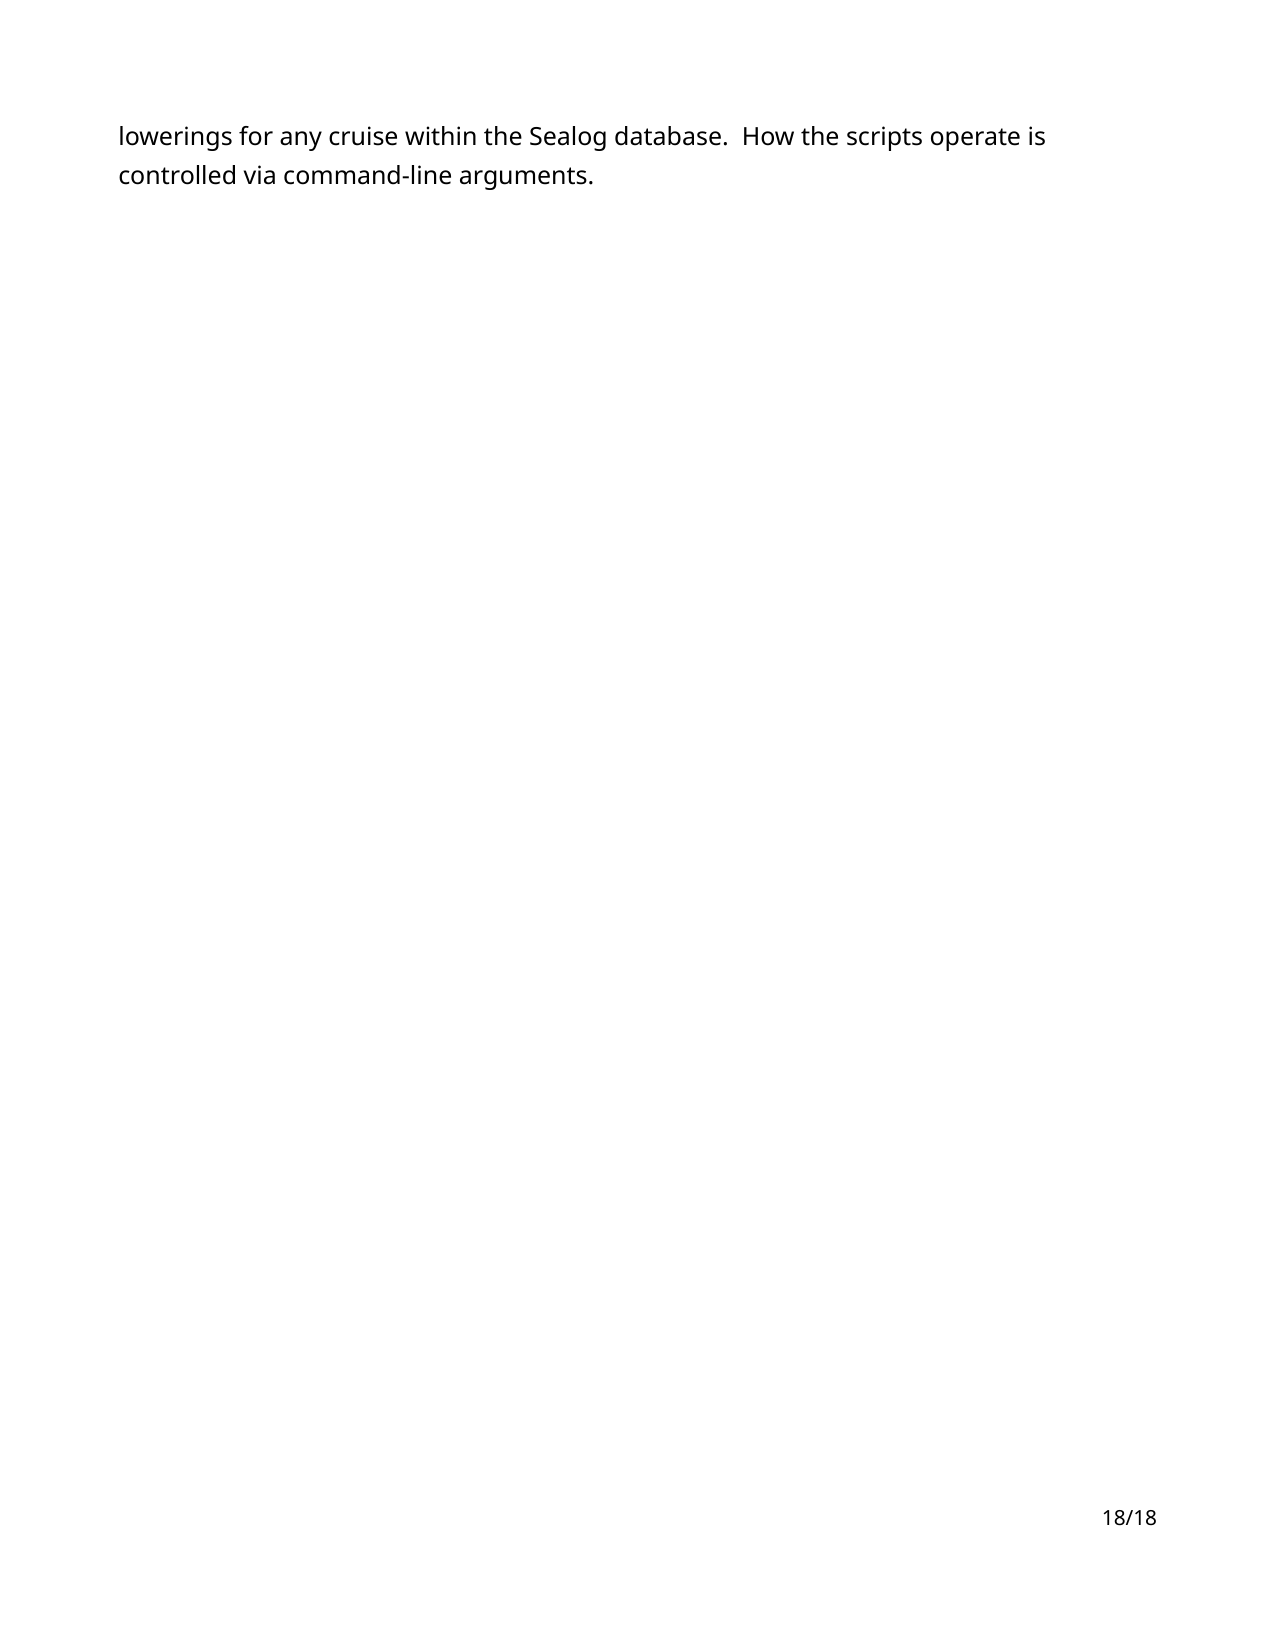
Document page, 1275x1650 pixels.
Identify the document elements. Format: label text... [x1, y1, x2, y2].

text lowerings for any cruise within the Sealog database. How the scripts operate is controlled via command-line arguments. [118, 118, 1157, 191]
